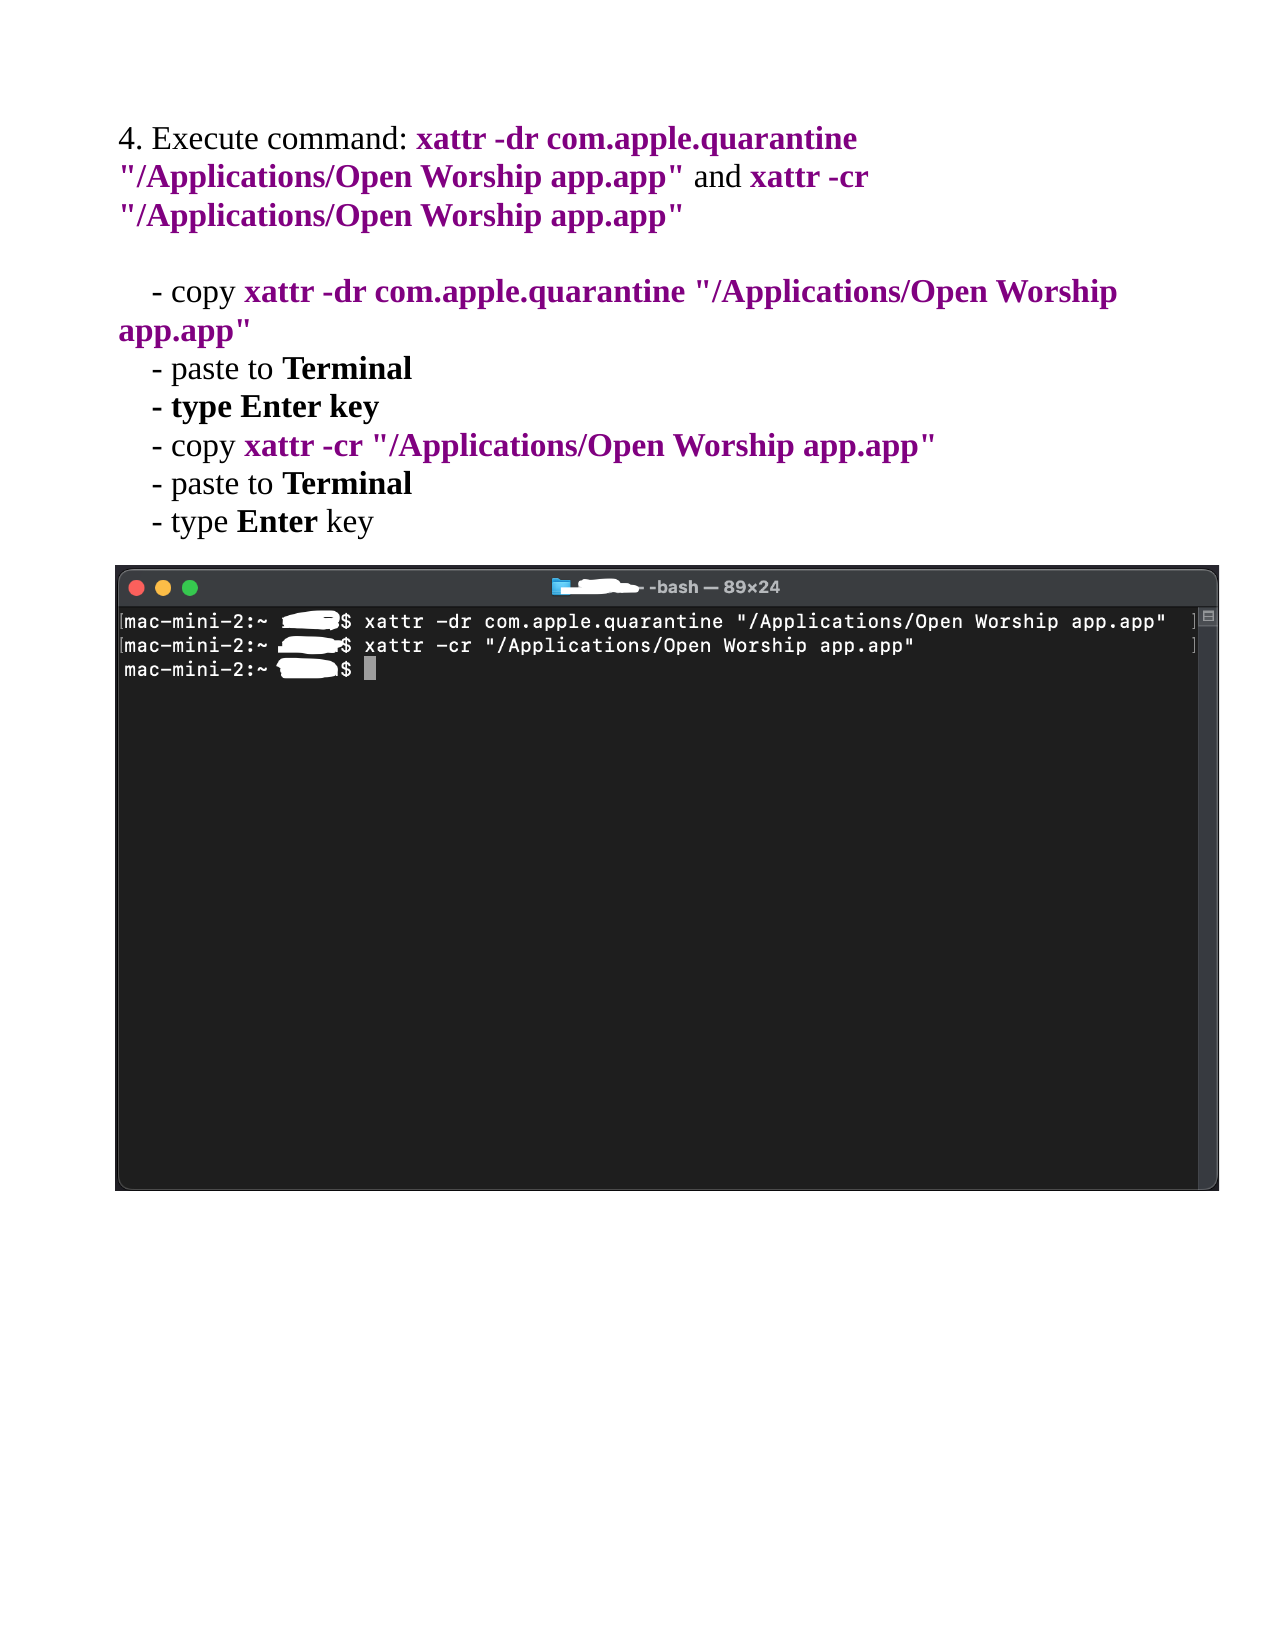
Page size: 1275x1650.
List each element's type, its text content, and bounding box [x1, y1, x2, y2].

text - paste to Terminal [118, 463, 1157, 501]
text - copy xattr -cr "/Applications/Open Worship app.app" [118, 425, 1157, 463]
picture [115, 565, 1220, 1191]
text 4. Execute command: xattr -dr com.apple.quarantine "/Applications/Open Worship app.app" and xattr -cr "/Applications/Open Worship app.app" [118, 118, 1157, 233]
text - type Enter key [118, 386, 1157, 425]
text - copy xattr -dr com.apple.quarantine "/Applications/Open Worship app.app" [118, 271, 1157, 348]
text - paste to Terminal [118, 348, 1157, 386]
text - type Enter key [118, 501, 1157, 540]
